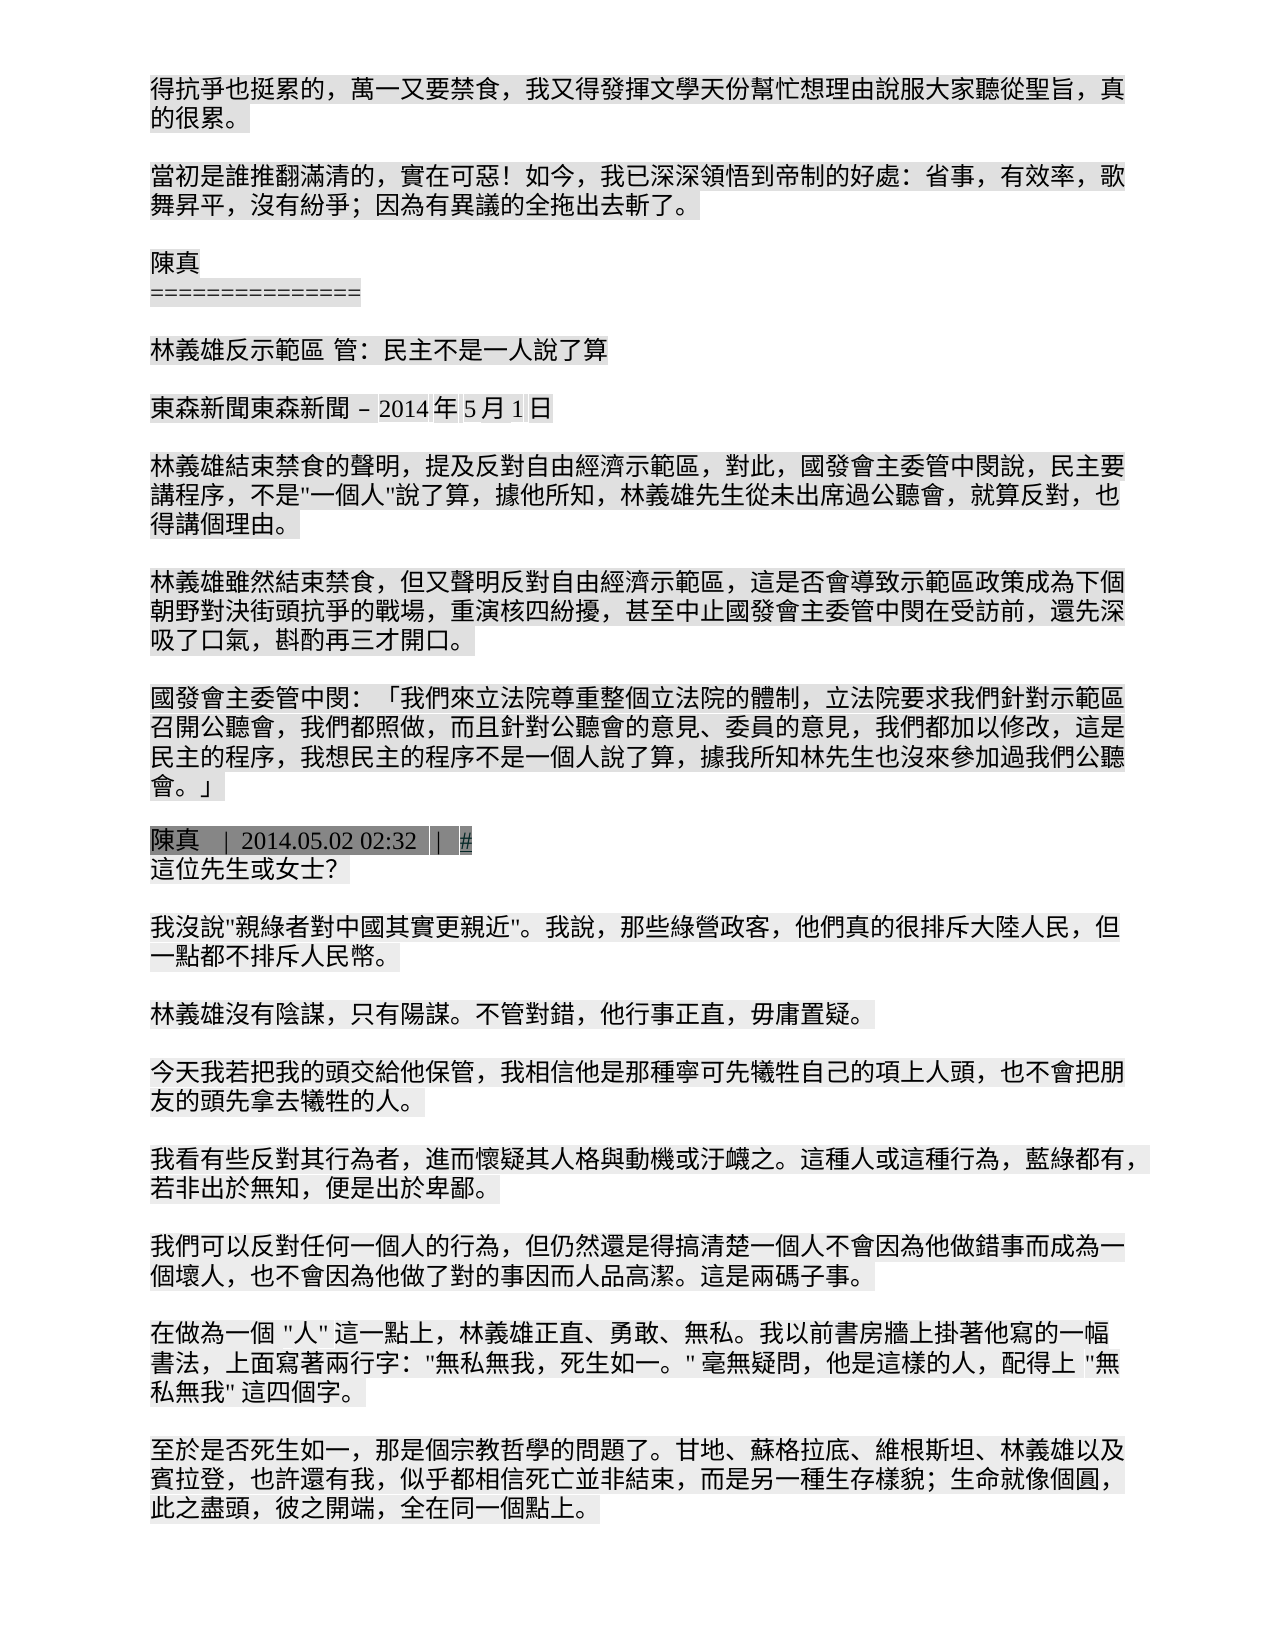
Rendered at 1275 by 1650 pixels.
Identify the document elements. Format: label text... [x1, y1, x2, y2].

text 這位先生或女士？ 我沒說"親綠者對中國其實更親近"。我說，那些綠營政客，他們真的很排斥大陸人民，但一點都不排斥人民幣。 林義雄沒有陰謀，只有陽謀。不管對錯，他行事正直，毋庸置疑。 今天我若把我的頭交給他保管，我相信他是那種寧可先犧牲自己的項上人頭，也不會把朋友的頭先拿去犧牲的人。 我看有些反對其行為者，進而懷疑其人格與動機或汙衊之。這種人或這種行為，藍綠都有，若非出於無知，便是出於卑鄙。 我們可以反對任何一個人的行為，但仍然還是得搞清楚一個人不會因為他做錯事而成為一個壞人，也不會因為他做了對的事因而人品高潔。這是兩碼子事。 在做為一個 "人" 這一點上，林義雄正直、勇敢、無私。我以前書房牆上掛著他寫的一幅書法，上面寫著兩行字："無私無我，死生如一。" 毫無疑問，他是這樣的人，配得上 "無私無我" 這四個字。 至於是否死生如一，那是個宗教哲學的問題了。甘地、蘇格拉底、維根斯坦、林義雄以及賓拉登，也許還有我，似乎都相信死亡並非結束，而是另一種生存樣貌；生命就像個圓，此之盡頭，彼之開端，全在同一個點上。 生前孤獨的人，免不了老想著死後的世界。死生如一，是否真是如此(最好是這樣啦)，唯天知曉。 雖然我決定輪迴人間千年，但我對死後的世界，恐怕比生前還要多上一些想望。 [150, 855, 1125, 1552]
text 陳真 | 2014.05.02 02:32 | # [150, 826, 1125, 855]
text 得抗爭也挺累的，萬一又要禁食，我又得發揮文學天份幫忙想理由說服大家聽從聖旨，真的很累。 當初是誰推翻滿清的，實在可惡！如今，我已深深領悟到帝制的好處：省事，有效率，歌舞昇平，沒有紛爭；因為有異議的全拖出去斬了。 陳真 =============== 林義雄反示範區 管：民主不是一人說了算 東森新聞東森新聞 – 2014年5月1日 林義雄結束禁食的聲明，提及反對自由經濟示範區，對此，國發會主委管中閔說，民主要講程序，不是"一個人"說了算，據他所知，林義雄先生從未出席過公聽會，就算反對，也得講個理由。 林義雄雖然結束禁食，但又聲明反對自由經濟示範區，這是否會導致示範區政策成為下個朝野對決街頭抗爭的戰場，重演核四紛擾，甚至中止國發會主委管中閔在受訪前，還先深吸了口氣，斟酌再三才開口。 國發會主委管中閔：「我們來立法院尊重整個立法院的體制，立法院要求我們針對示範區召開公聽會，我們都照做，而且針對公聽會的意見、委員的意見，我們都加以修改，這是民主的程序，我想民主的程序不是一個人說了算，據我所知林先生也沒來參加過我們公聽會。」 [150, 75, 1125, 801]
